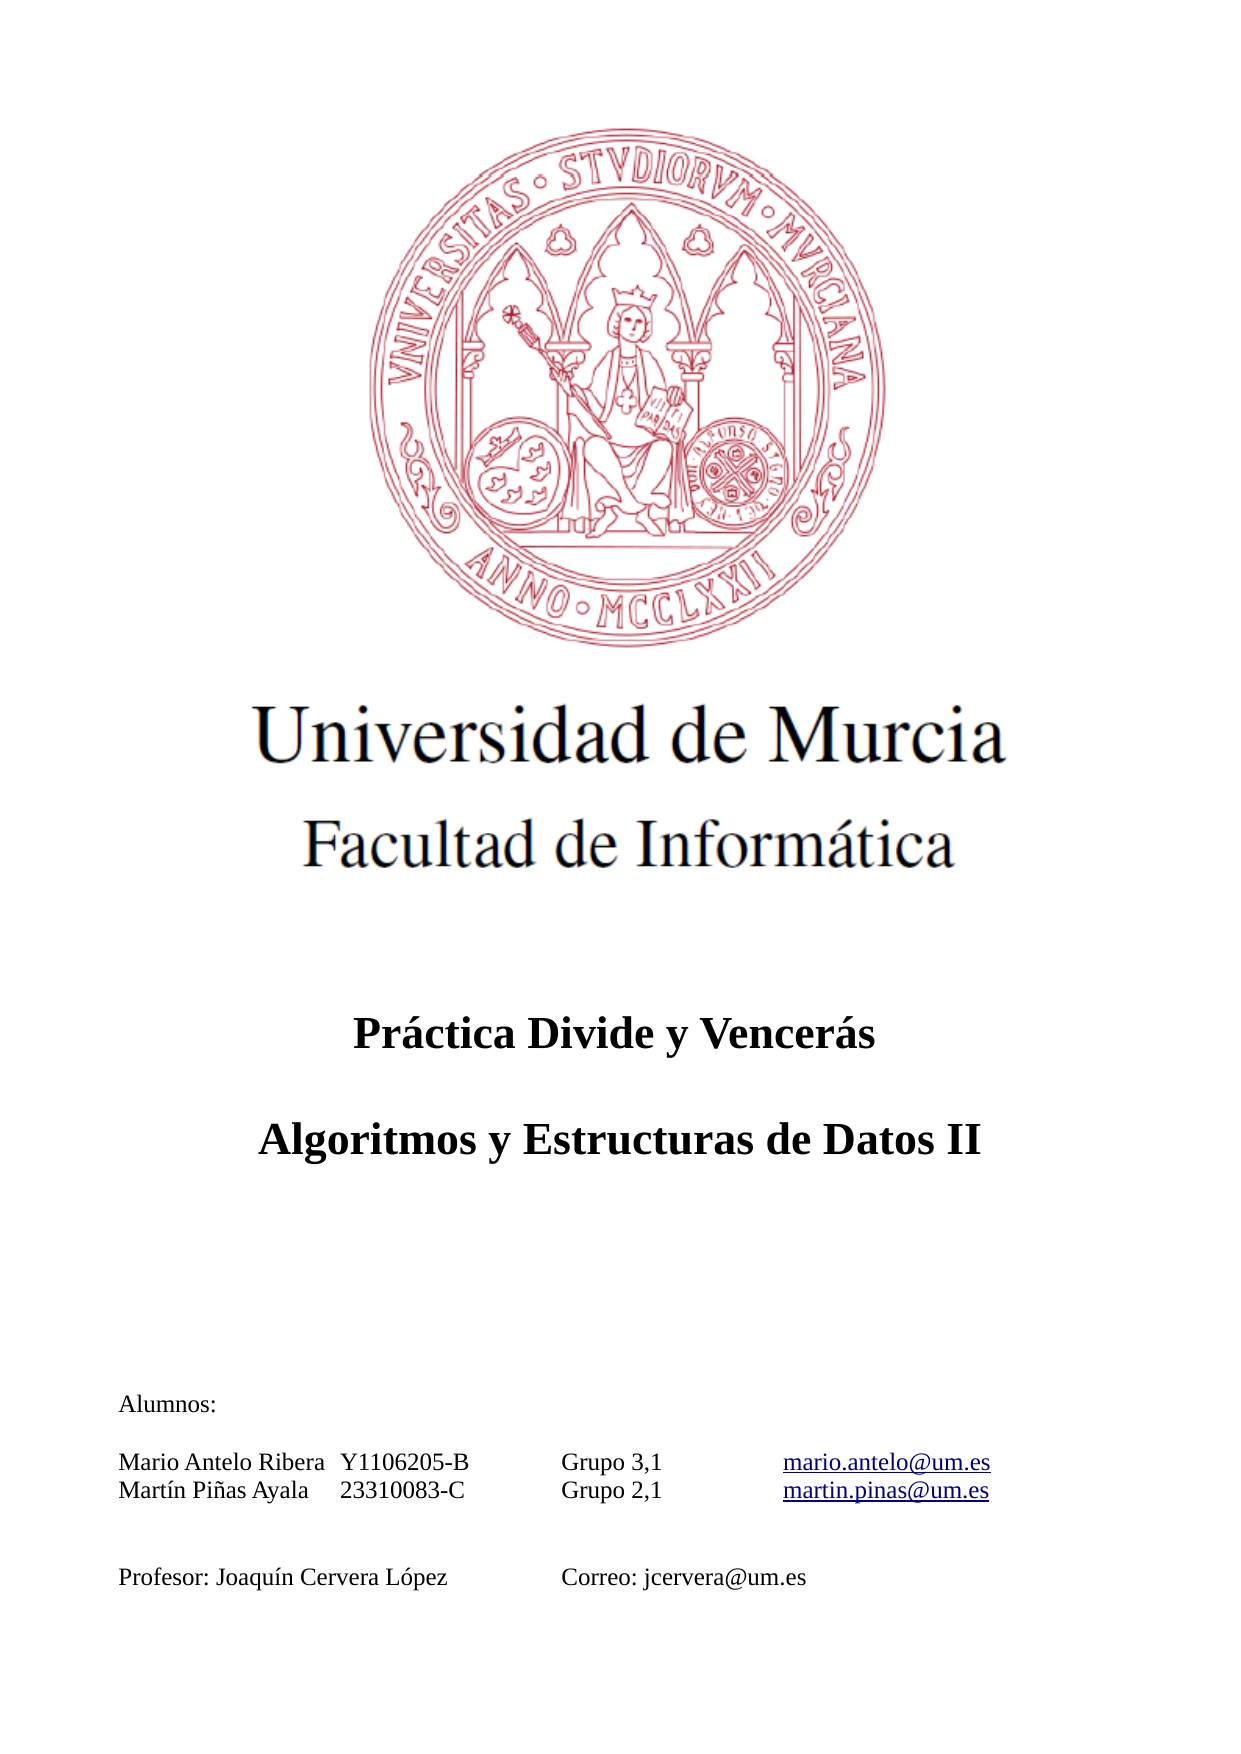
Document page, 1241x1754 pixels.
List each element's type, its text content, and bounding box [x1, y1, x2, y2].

text Práctica Divide y Vencerás [118, 1006, 1122, 1058]
text Alumnos: [118, 1389, 1122, 1418]
text Mario Antelo Ribera Y1106205-B Grupo 3,1 mario.antelo@um.es [118, 1447, 1122, 1475]
text Martín Piñas Ayala 23310083-C Grupo 2,1 martin.pinas@um.es [118, 1475, 1122, 1504]
picture [209, 118, 1031, 893]
text Algoritmos y Estructuras de Datos II [118, 1111, 1122, 1164]
text Profesor: Joaquín Cervera López Correo: jcervera@um.es [118, 1562, 1122, 1590]
